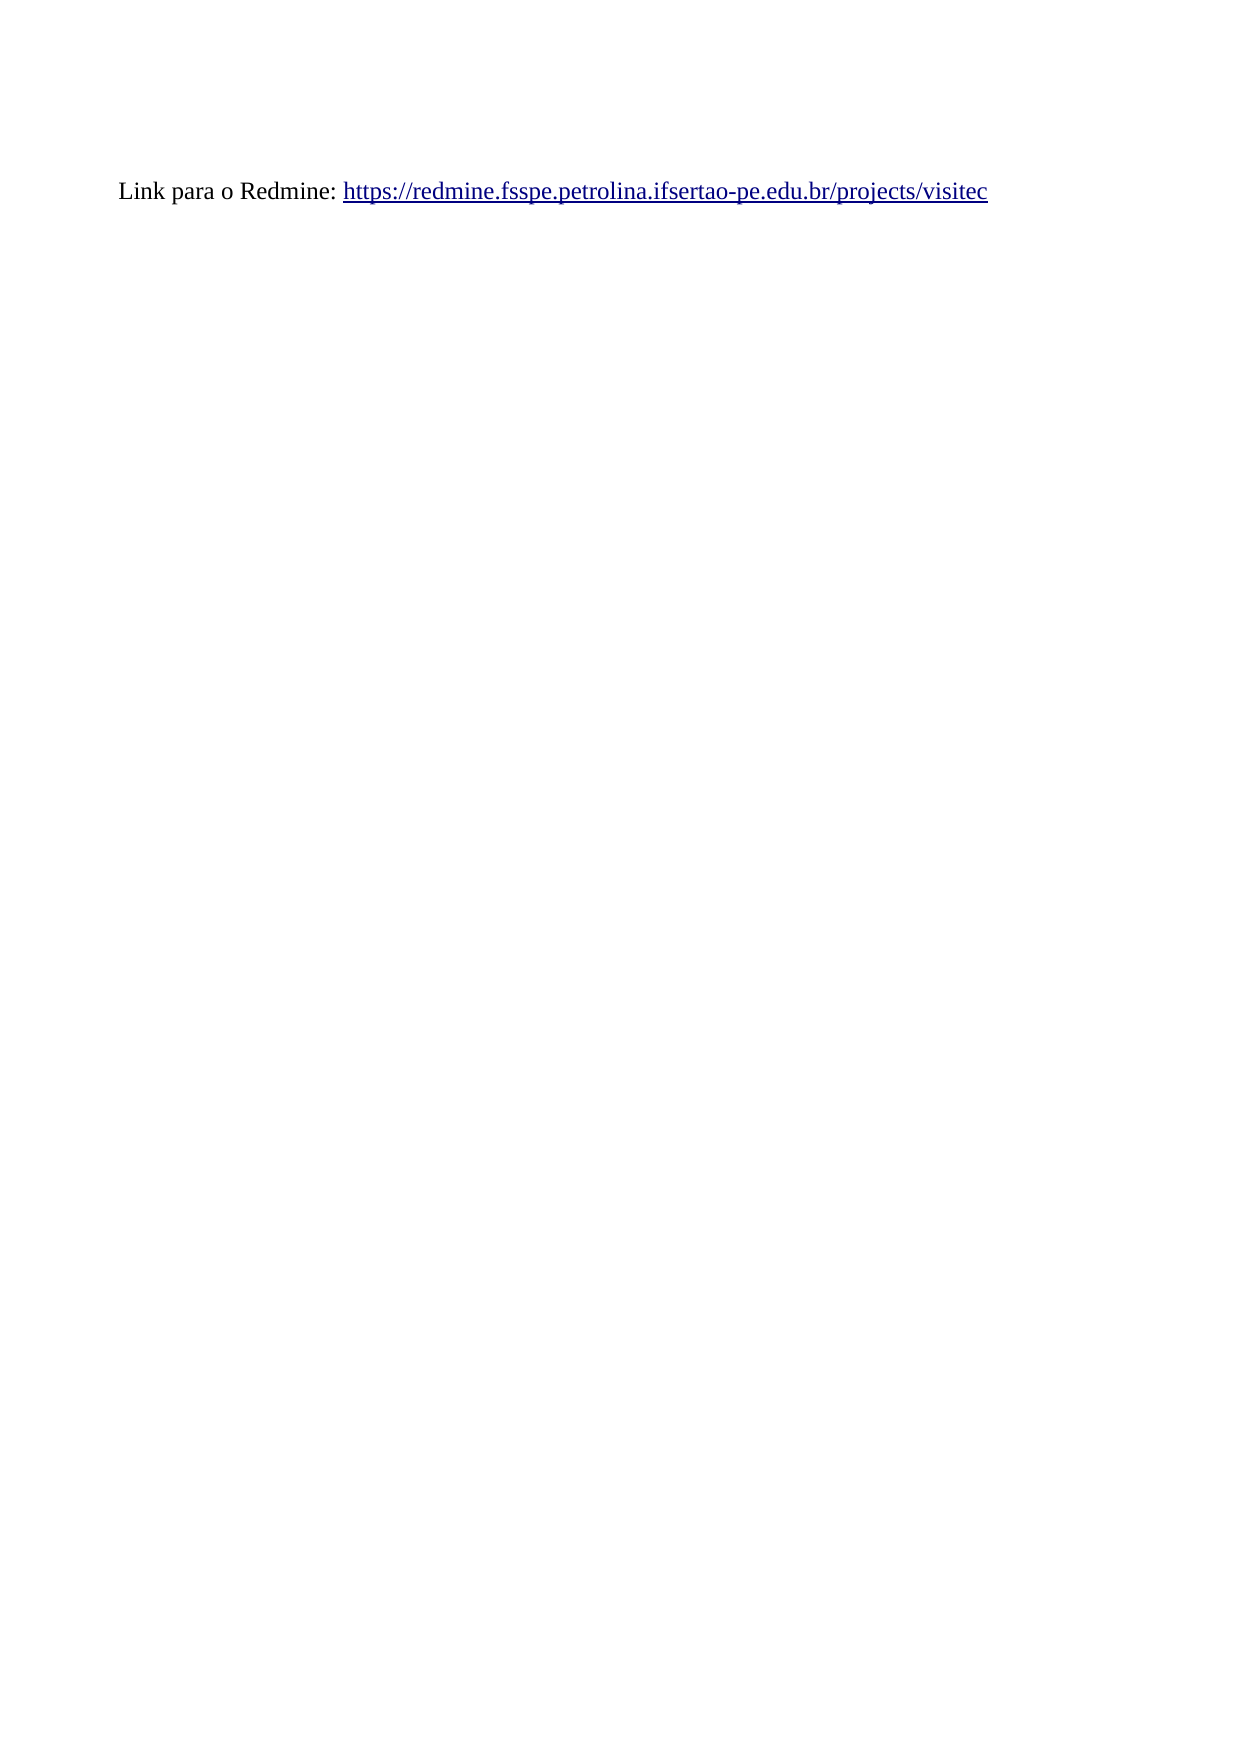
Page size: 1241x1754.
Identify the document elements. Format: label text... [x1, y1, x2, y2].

text Link para o Redmine: https://redmine.fsspe.petrolina.ifsertao-pe.edu.br/projects/visitec [118, 176, 1122, 205]
